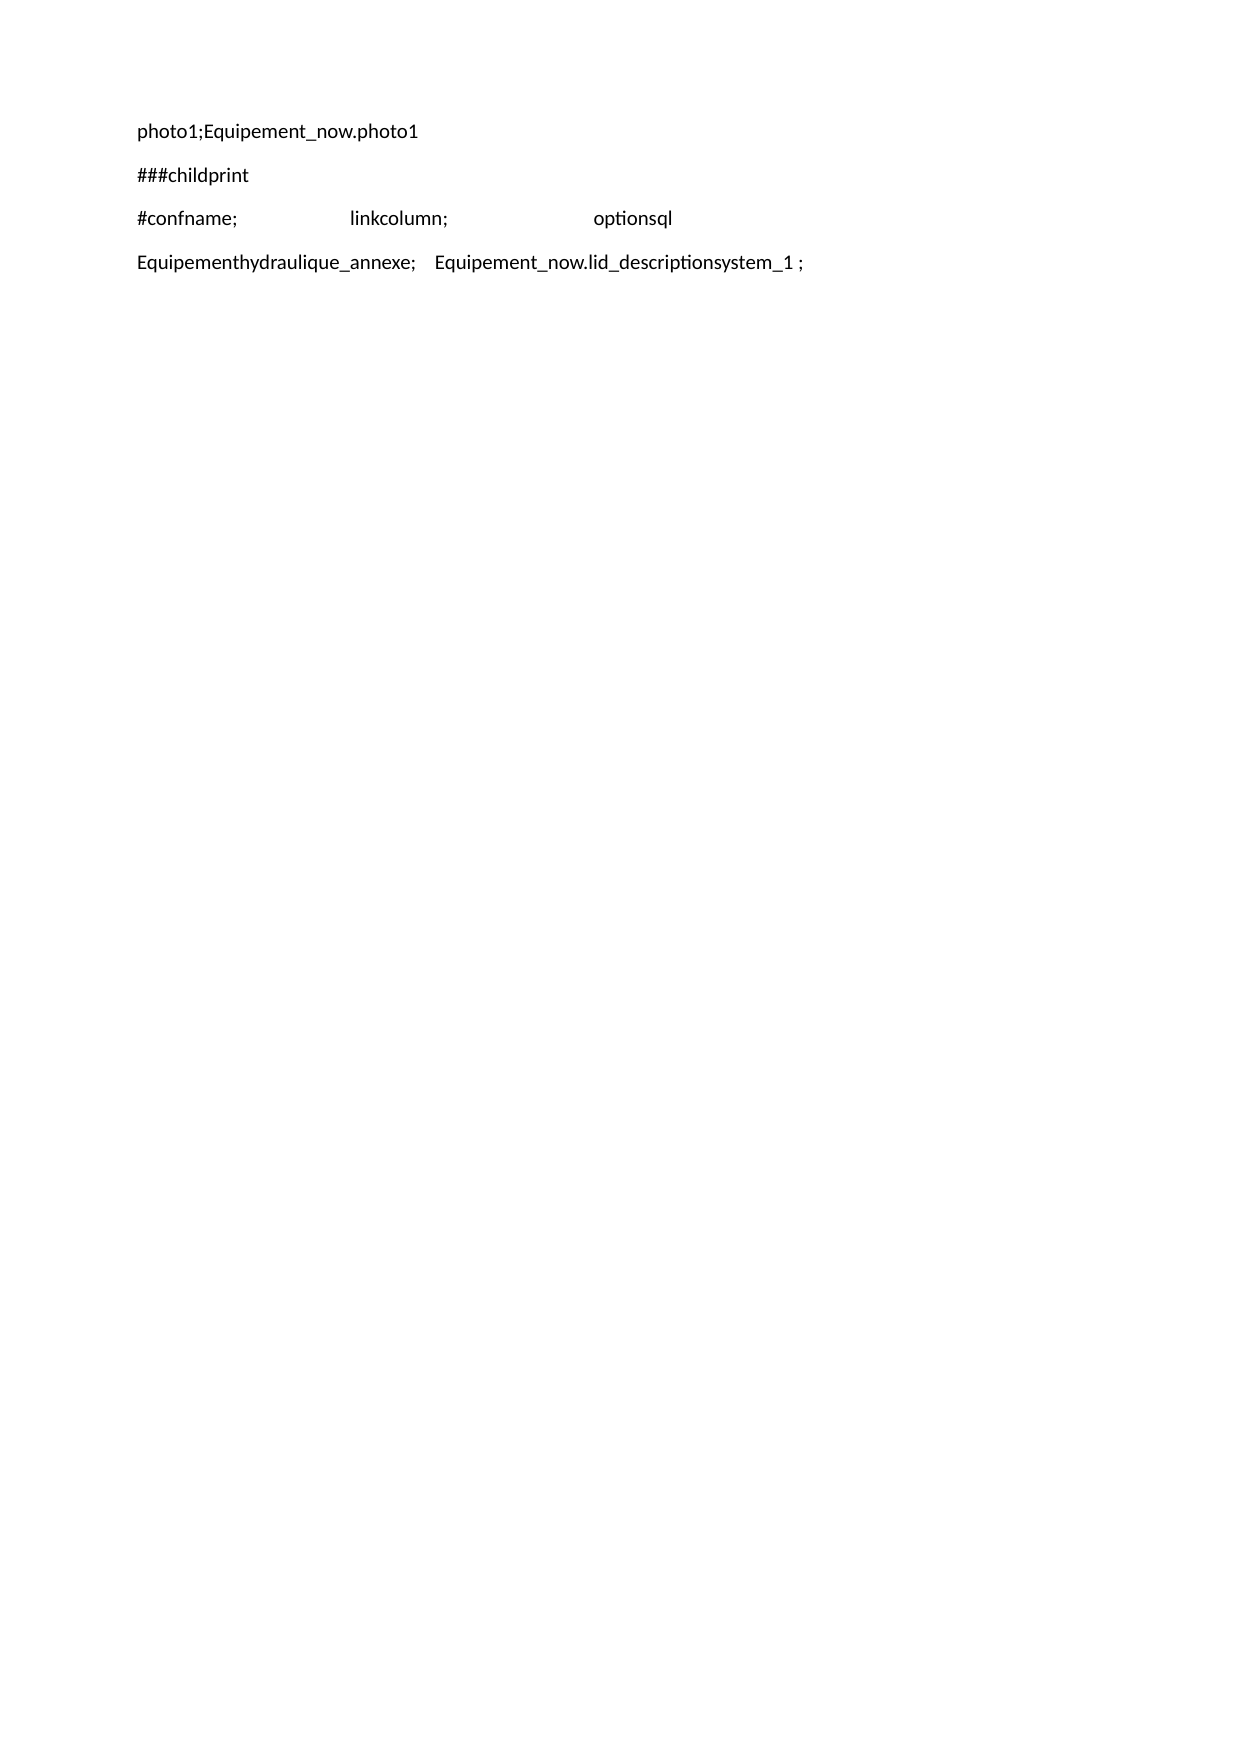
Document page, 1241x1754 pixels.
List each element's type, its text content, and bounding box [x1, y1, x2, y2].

text #confname; linkcolumn; optionsql [118, 206, 1122, 231]
text ###childprint [118, 162, 1122, 187]
text photo1;Equipement_now.photo1 [118, 118, 1122, 143]
text Equipementhydraulique_annexe; Equipement_now.lid_descriptionsystem_1 ; [118, 249, 1122, 275]
